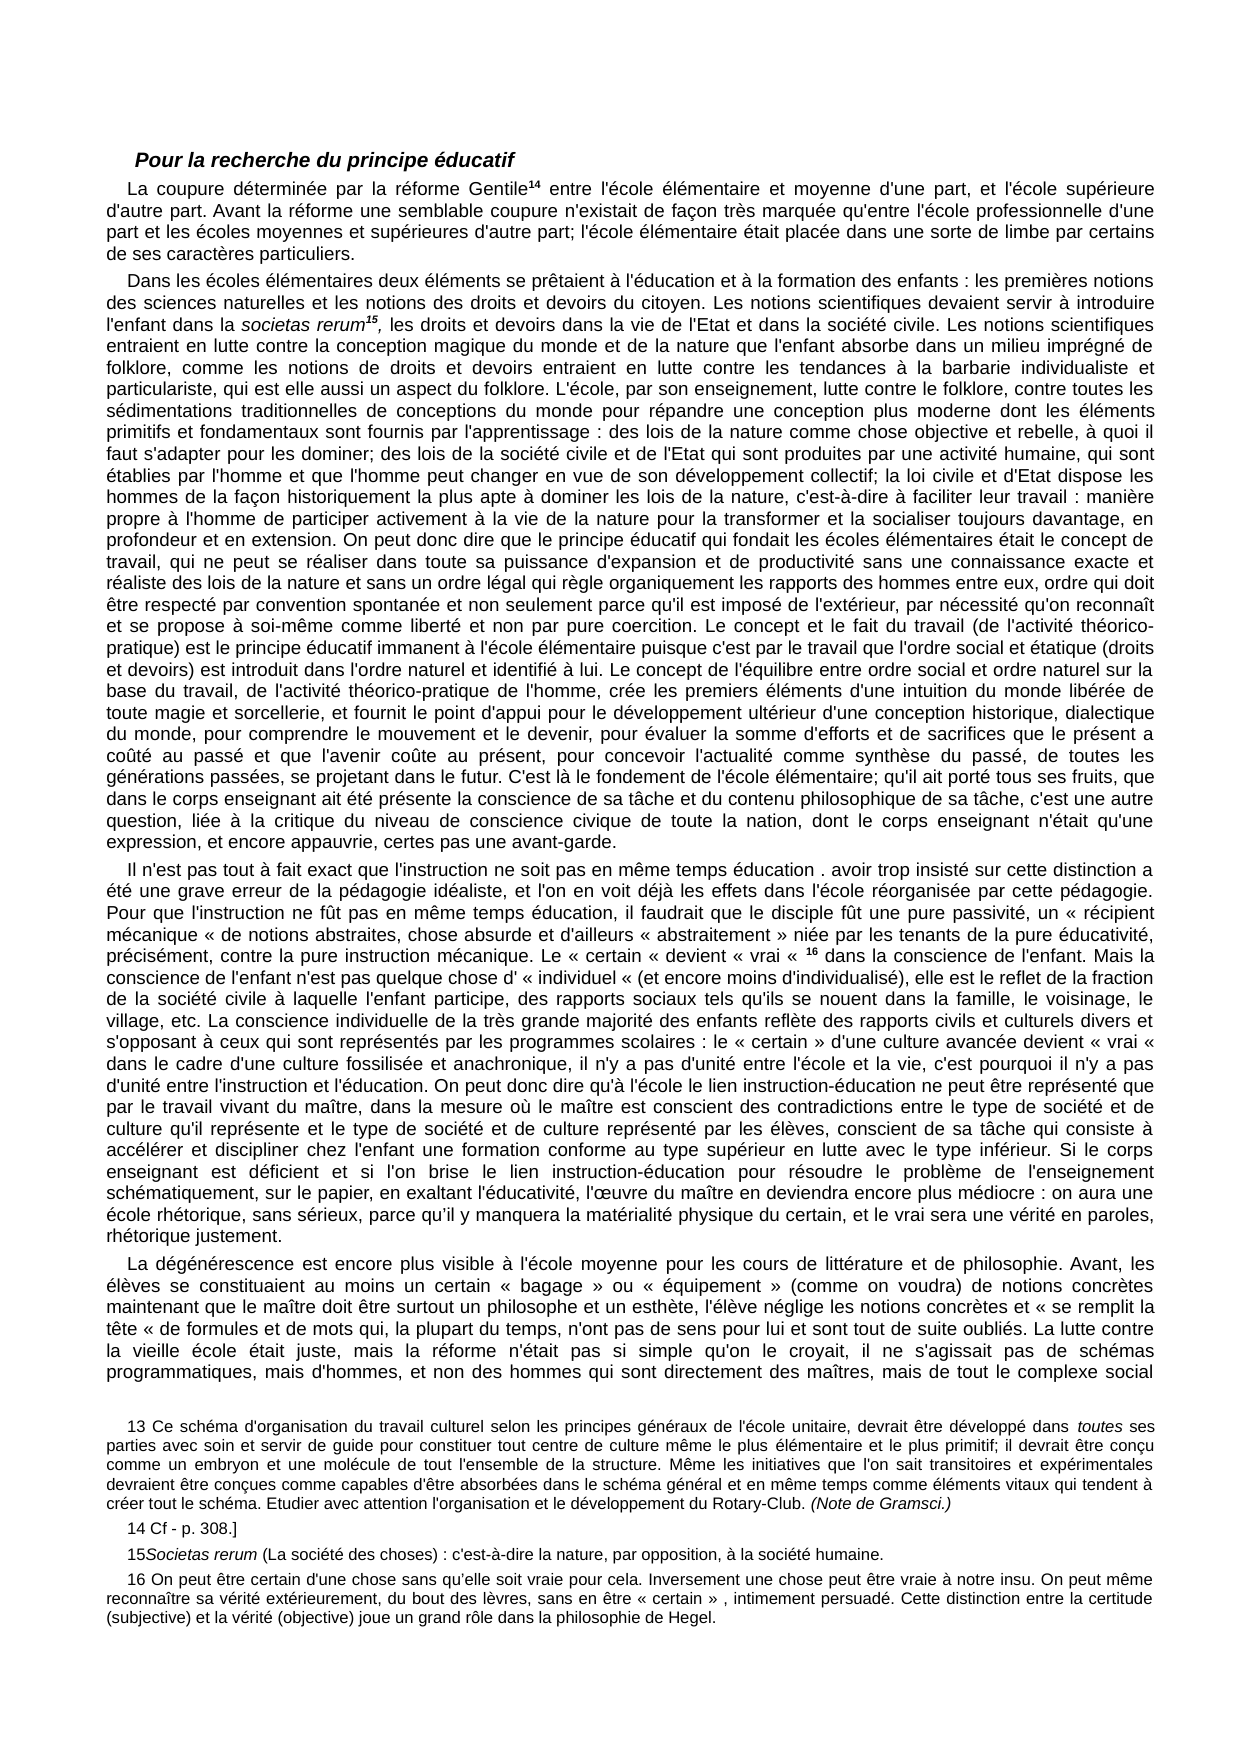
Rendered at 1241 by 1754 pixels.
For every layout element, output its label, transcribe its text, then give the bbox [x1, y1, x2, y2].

text Societas rerum (La société des choses) : c'est-à-dire la nature, par opposition, à la société humaine. [106, 1544, 1155, 1563]
text La coupure déterminée par la réforme Gentile entre l'école élémentaire et moyenne d'une part, et l'école supérieure d'autre part. Avant la réforme une semblable coupure n'existait de façon très marquée qu'entre l'école professionnelle d'une part et les écoles moyennes et supérieures d'autre part; l'école élémentaire était placée dans une sorte de limbe par certains de ses caractères particuliers. [106, 178, 1155, 264]
text Ce schéma d'organisation du travail culturel selon les principes généraux de l'école unitaire, devrait être développé dans toutes ses parties avec soin et servir de guide pour constituer tout centre de culture même le plus élémentaire et le plus primitif; il devrait être conçu comme un embryon et une molécule de tout l'ensemble de la structure. Même les initiatives que l'on sait transitoires et expérimentales devraient être conçues comme capables d'être absorbées dans le schéma général et en même temps comme éléments vitaux qui tendent à créer tout le schéma. Etudier avec attention l'organisation et le développement du Rotary-Club. (Note de Gramsci.) [106, 1417, 1155, 1513]
subtitle Pour la recherche du principe éducatif [106, 148, 1155, 172]
text Il n'est pas tout à fait exact que l'instruction ne soit pas en même temps éducation . avoir trop insisté sur cette distinction a été une grave erreur de la pédagogie idéaliste, et l'on en voit déjà les effets dans l'école réorganisée par cette pédagogie. Pour que l'instruction ne fût pas en même temps éducation, il faudrait que le disciple fût une pure passivité, un « récipient mécanique « de notions abstraites, chose absurde et d'ailleurs « abstraitement » niée par les tenants de la pure éducativité, précisément, contre la pure instruction mécanique. Le « certain « devient « vrai « dans la conscience de l'enfant. Mais la conscience de l'enfant n'est pas quelque chose d' « individuel « (et encore moins d'individualisé), elle est le reflet de la fraction de la société civile à laquelle l'enfant participe, des rapports sociaux tels qu'ils se nouent dans la famille, le voisinage, le village, etc. La conscience individuelle de la très grande majorité des enfants reflète des rapports civils et culturels divers et s'opposant à ceux qui sont représentés par les programmes scolaires : le « certain » d'une culture avancée devient « vrai « dans le cadre d'une culture fossilisée et anachronique, il n'y a pas d'unité entre l'école et la vie, c'est pourquoi il n'y a pas d'unité entre l'instruction et l'éducation. On peut donc dire qu'à l'école le lien instruction-éducation ne peut être représenté que par le travail vivant du maître, dans la mesure où le maître est conscient des contradictions entre le type de société et de culture qu'il représente et le type de société et de culture représenté par les élèves, conscient de sa tâche qui consiste à accélérer et discipliner chez l'enfant une formation conforme au type supérieur en lutte avec le type inférieur. Si le corps enseignant est déficient et si l'on brise le lien instruction-éducation pour résoudre le problème de l'enseignement schématiquement, sur le papier, en exaltant l'éducativité, l'œuvre du maître en deviendra encore plus médiocre : on aura une école rhétorique, sans sérieux, parce qu’il y manquera la matérialité physique du certain, et le vrai sera une vérité en paroles, rhétorique justement. [106, 859, 1155, 1247]
text La dégénérescence est encore plus visible à l'école moyenne pour les cours de littérature et de philosophie. Avant, les élèves se constituaient au moins un certain « bagage » ou « équipement » (comme on voudra) de notions concrètes maintenant que le maître doit être surtout un philosophe et un esthète, l'élève néglige les notions concrètes et « se remplit la tête « de formules et de mots qui, la plupart du temps, n'ont pas de sens pour lui et sont tout de suite oubliés. La lutte contre la vieille école était juste, mais la réforme n'était pas si simple qu'on le croyait, il ne s'agissait pas de schémas programmatiques, mais d'hommes, et non des hommes qui sont directement des maîtres, mais de tout le complexe social [106, 1253, 1155, 1382]
text Dans les écoles élémentaires deux éléments se prêtaient à l'éducation et à la formation des enfants : les premières notions des sciences naturelles et les notions des droits et devoirs du citoyen. Les notions scientifiques devaient servir à introduire l'enfant dans la societas rerum, les droits et devoirs dans la vie de l'Etat et dans la société civile. Les notions scientifiques entraient en lutte contre la conception magique du monde et de la nature que l'enfant absorbe dans un milieu imprégné de folklore, comme les notions de droits et devoirs entraient en lutte contre les tendances à la barbarie individualiste et particulariste, qui est elle aussi un aspect du folklore. L'école, par son enseignement, lutte contre le folklore, contre toutes les sédimentations traditionnelles de conceptions du monde pour répandre une conception plus moderne dont les éléments primitifs et fondamentaux sont fournis par l'apprentissage : des lois de la nature comme chose objective et rebelle, à quoi il faut s'adapter pour les dominer; des lois de la société civile et de l'Etat qui sont produites par une activité humaine, qui sont établies par l'homme et que l'homme peut changer en vue de son développement collectif; la loi civile et d'Etat dispose les hommes de la façon historiquement la plus apte à dominer les lois de la nature, c'est-à-dire à faciliter leur travail : manière propre à l'homme de participer activement à la vie de la nature pour la transformer et la socialiser toujours davantage, en profondeur et en extension. On peut donc dire que le principe éducatif qui fondait les écoles élémentaires était le concept de travail, qui ne peut se réaliser dans toute sa puissance d'expansion et de productivité sans une connaissance exacte et réaliste des lois de la nature et sans un ordre légal qui règle organiquement les rapports des hommes entre eux, ordre qui doit être respecté par convention spontanée et non seulement parce qu'il est imposé de l'extérieur, par nécessité qu'on reconnaît et se propose à soi-même comme liberté et non par pure coercition. Le concept et le fait du travail (de l'activité théorico-pratique) est le principe éducatif immanent à l'école élémentaire puisque c'est par le travail que l'ordre social et étatique (droits et devoirs) est introduit dans l'ordre naturel et identifié à lui. Le concept de l'équilibre entre ordre social et ordre naturel sur la base du travail, de l'activité théorico-pratique de l'homme, crée les premiers éléments d'une intuition du monde libérée de toute magie et sorcellerie, et fournit le point d'appui pour le développement ultérieur d'une conception historique, dialectique du monde, pour comprendre le mouvement et le devenir, pour évaluer la somme d'efforts et de sacrifices que le présent a coûté au passé et que l'avenir coûte au présent, pour concevoir l'actualité comme synthèse du passé, de toutes les générations passées, se projetant dans le futur. C'est là le fondement de l'école élémentaire; qu'il ait porté tous ses fruits, que dans le corps enseignant ait été présente la conscience de sa tâche et du contenu philosophique de sa tâche, c'est une autre question, liée à la critique du niveau de conscience civique de toute la nation, dont le corps enseignant n'était qu'une expression, et encore appauvrie, certes pas une avant-garde. [106, 270, 1155, 852]
text On peut être certain d'une chose sans qu’elle soit vraie pour cela. Inversement une chose peut être vraie à notre insu. On peut même reconnaître sa vérité extérieurement, du bout des lèvres, sans en être « certain » , intimement persuadé. Cette distinction entre la certitude (subjective) et la vérité (objective) joue un grand rôle dans la philosophie de Hegel. [106, 1570, 1155, 1627]
text Cf - p. 308.] [106, 1519, 1155, 1538]
